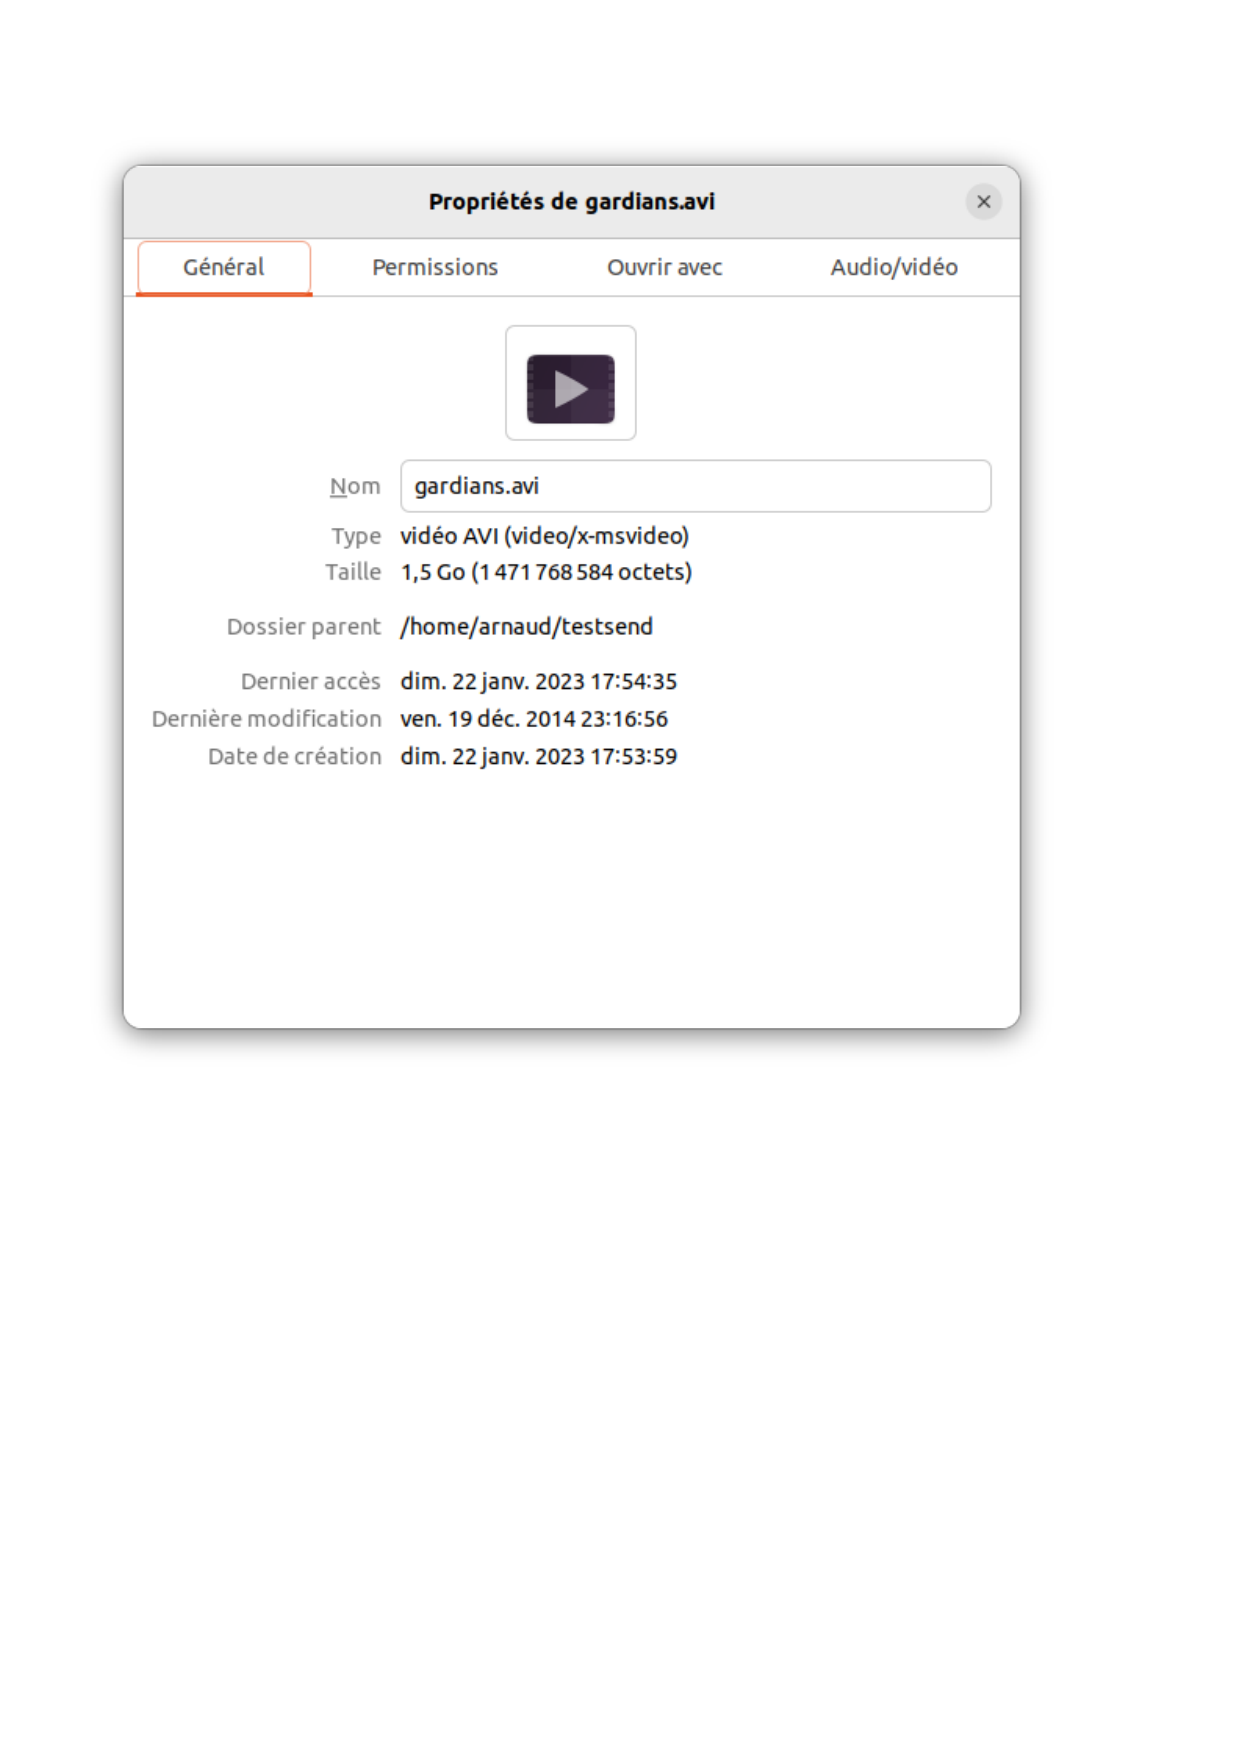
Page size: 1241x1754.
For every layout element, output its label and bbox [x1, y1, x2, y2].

picture [83, 130, 1060, 1074]
